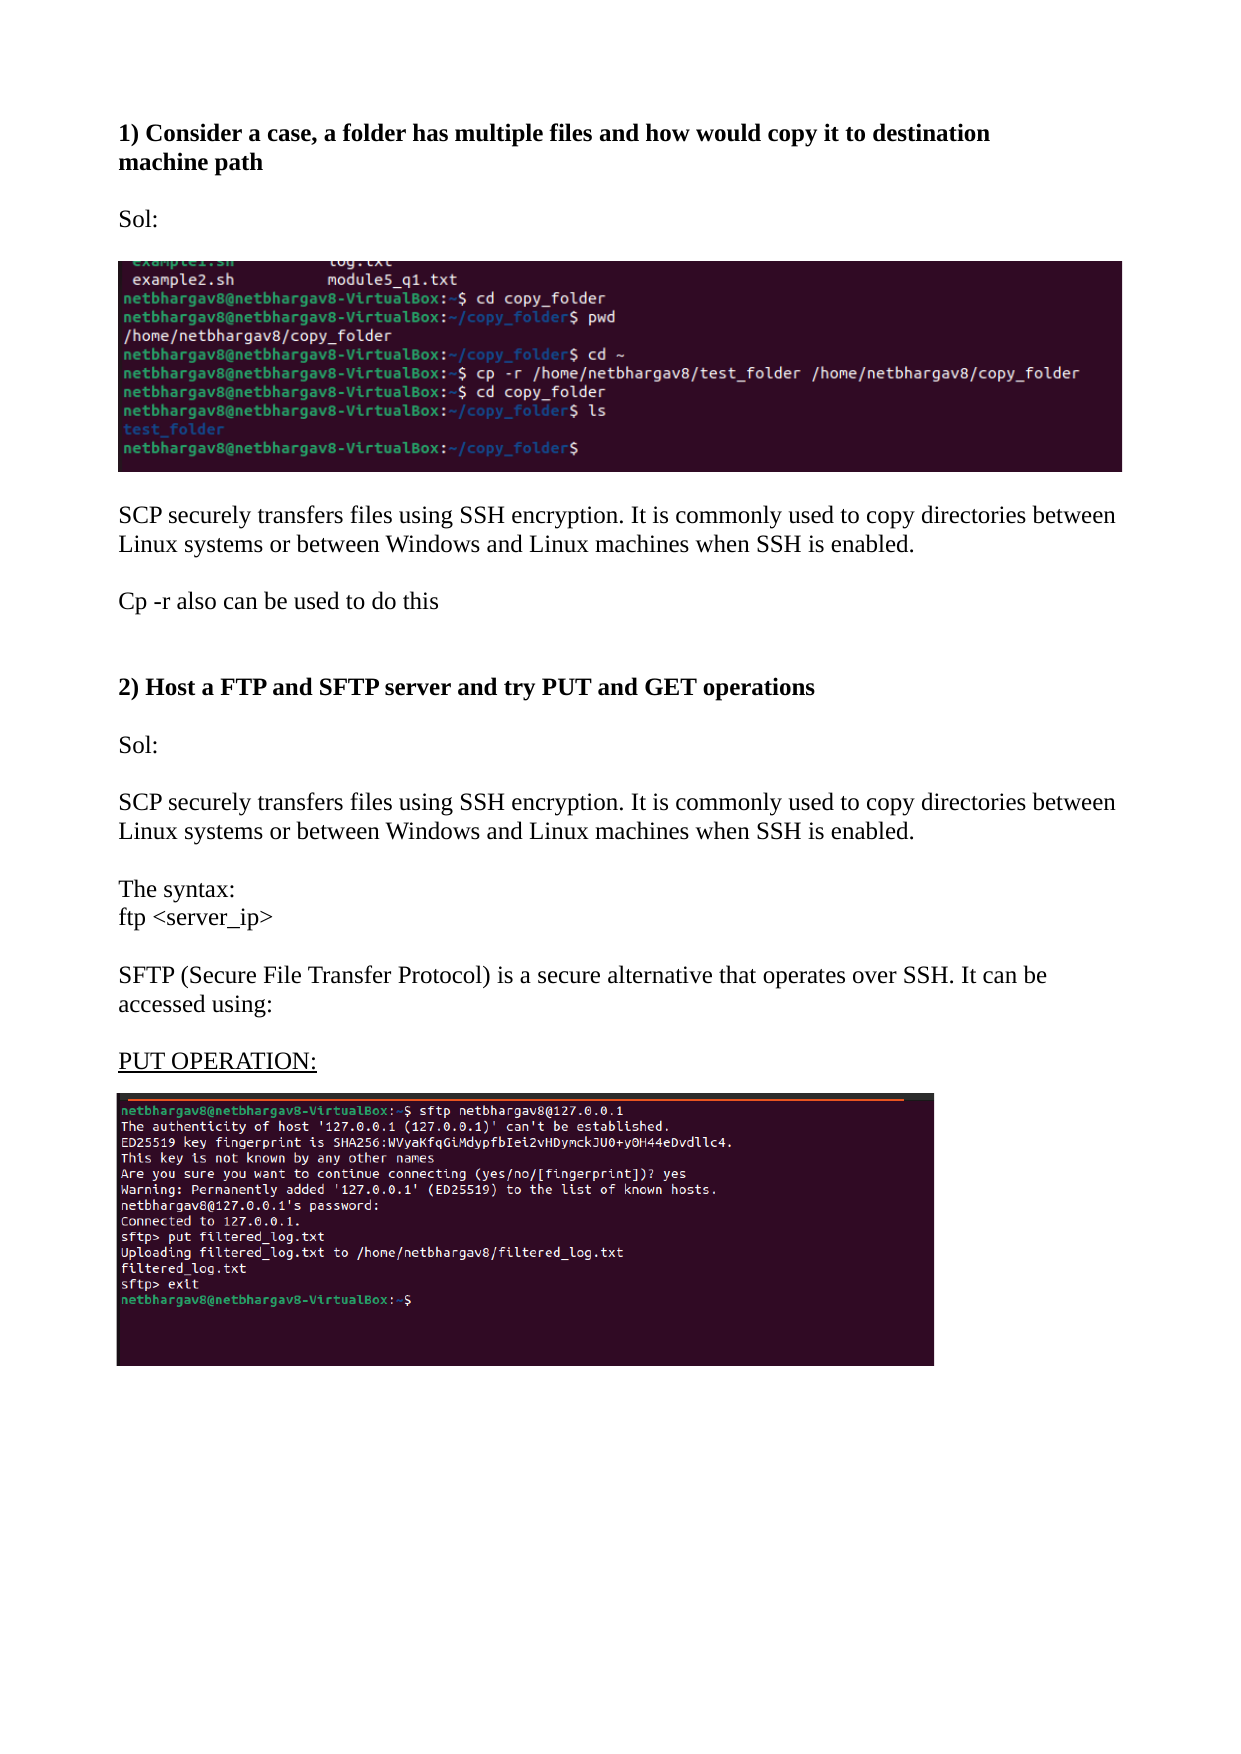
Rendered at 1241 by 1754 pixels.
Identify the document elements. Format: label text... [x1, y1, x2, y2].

text 2) Host a FTP and SFTP server and try PUT and GET operations [118, 672, 1122, 701]
text Cp -r also can be used to do this [118, 586, 1122, 615]
text accessed using: [118, 989, 1122, 1017]
text machine path Sol: [118, 147, 1122, 233]
text The syntax: [118, 874, 1122, 902]
text Sol: [118, 730, 1122, 759]
text PUT OPERATION: [118, 1046, 1122, 1075]
text SCP securely transfers files using SSH encryption. It is commonly used to copy directories between [118, 500, 1122, 529]
text ftp <server_ip> [118, 902, 1122, 931]
text SFTP (Secure File Transfer Protocol) is a secure alternative that operates over SSH. It can be [118, 960, 1122, 989]
text 1) Consider a case, a folder has multiple files and how would copy it to destination [118, 118, 1122, 147]
text SCP securely transfers files using SSH encryption. It is commonly used to copy directories between [118, 787, 1122, 816]
text Linux systems or between Windows and Linux machines when SSH is enabled. [118, 816, 1122, 845]
text Linux systems or between Windows and Linux machines when SSH is enabled. [118, 529, 1122, 557]
